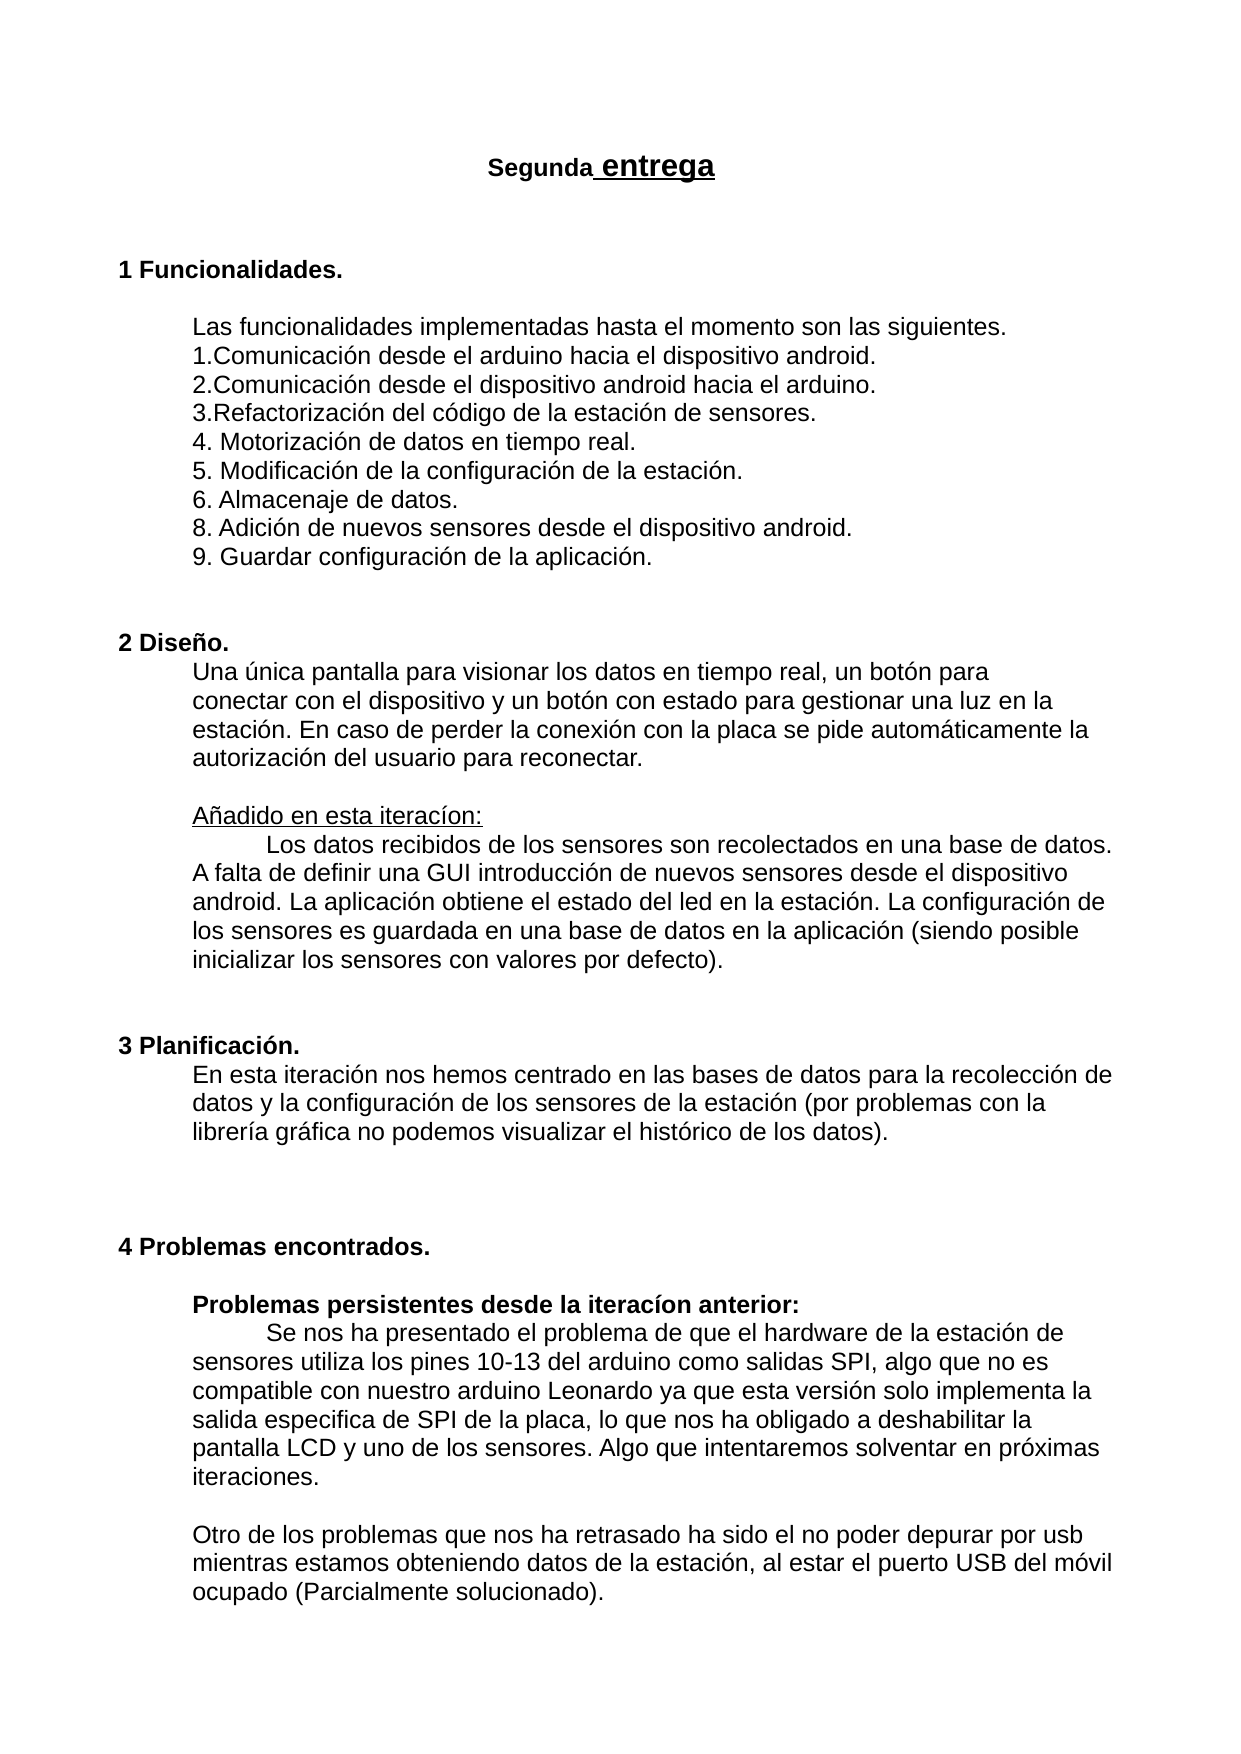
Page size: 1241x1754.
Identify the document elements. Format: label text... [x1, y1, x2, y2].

text 1.Comunicación desde el arduino hacia el dispositivo android. [192, 341, 1122, 370]
text Los datos recibidos de los sensores son recolectados en una base de datos. A falta de definir una GUI introducción de nuevos sensores desde el dispositivo android. La aplicación obtiene el estado del led en la estación. La configuración de los sensores es guardada en una base de datos en la aplicación (siendo posible inicializar los sensores con valores por defecto). [192, 830, 1122, 973]
text 4. Motorización de datos en tiempo real. [192, 427, 1122, 456]
text Las funcionalidades implementadas hasta el momento son las siguientes. [118, 312, 1122, 341]
text 5. Modificación de la configuración de la estación. [118, 456, 1122, 485]
text 2 Diseño. [118, 628, 1122, 657]
text 8. Adición de nuevos sensores desde el dispositivo android. [118, 513, 1122, 542]
text 2.Comunicación desde el dispositivo android hacia el arduino. [192, 370, 1122, 398]
text 3 Planificación. [118, 1031, 1122, 1060]
text Añadido en esta iteracíon: [192, 772, 1122, 830]
text 3.Refactorización del código de la estación de sensores. [192, 398, 1122, 427]
text Segunda entrega [118, 147, 1122, 183]
text 6. Almacenaje de datos. [118, 485, 1122, 513]
text 9. Guardar configuración de la aplicación. [192, 542, 1122, 571]
text 4 Problemas encontrados. [118, 1232, 1122, 1261]
text Problemas persistentes desde la iteracíon anterior: [118, 1290, 1122, 1318]
text En esta iteración nos hemos centrado en las bases de datos para la recolección de datos y la configuración de los sensores de la estación (por problemas con la librería gráfica no podemos visualizar el histórico de los datos). [192, 1060, 1122, 1146]
text Otro de los problemas que nos ha retrasado ha sido el no poder depurar por usb mientras estamos obteniendo datos de la estación, al estar el puerto USB del móvil ocupado (Parcialmente solucionado). [192, 1520, 1122, 1606]
text Una única pantalla para visionar los datos en tiempo real, un botón para [192, 657, 1122, 686]
text conectar con el dispositivo y un botón con estado para gestionar una luz en la estación. En caso de perder la conexión con la placa se pide automáticamente la autorización del usuario para reconectar. [192, 686, 1122, 772]
text 1 Funcionalidades. [118, 255, 1122, 283]
text Se nos ha presentado el problema de que el hardware de la estación de sensores utiliza los pines 10-13 del arduino como salidas SPI, algo que no es compatible con nuestro arduino Leonardo ya que esta versión solo implementa la salida especifica de SPI de la placa, lo que nos ha obligado a deshabilitar la pantalla LCD y uno de los sensores. Algo que intentaremos solventar en próximas iteraciones. [192, 1318, 1122, 1491]
